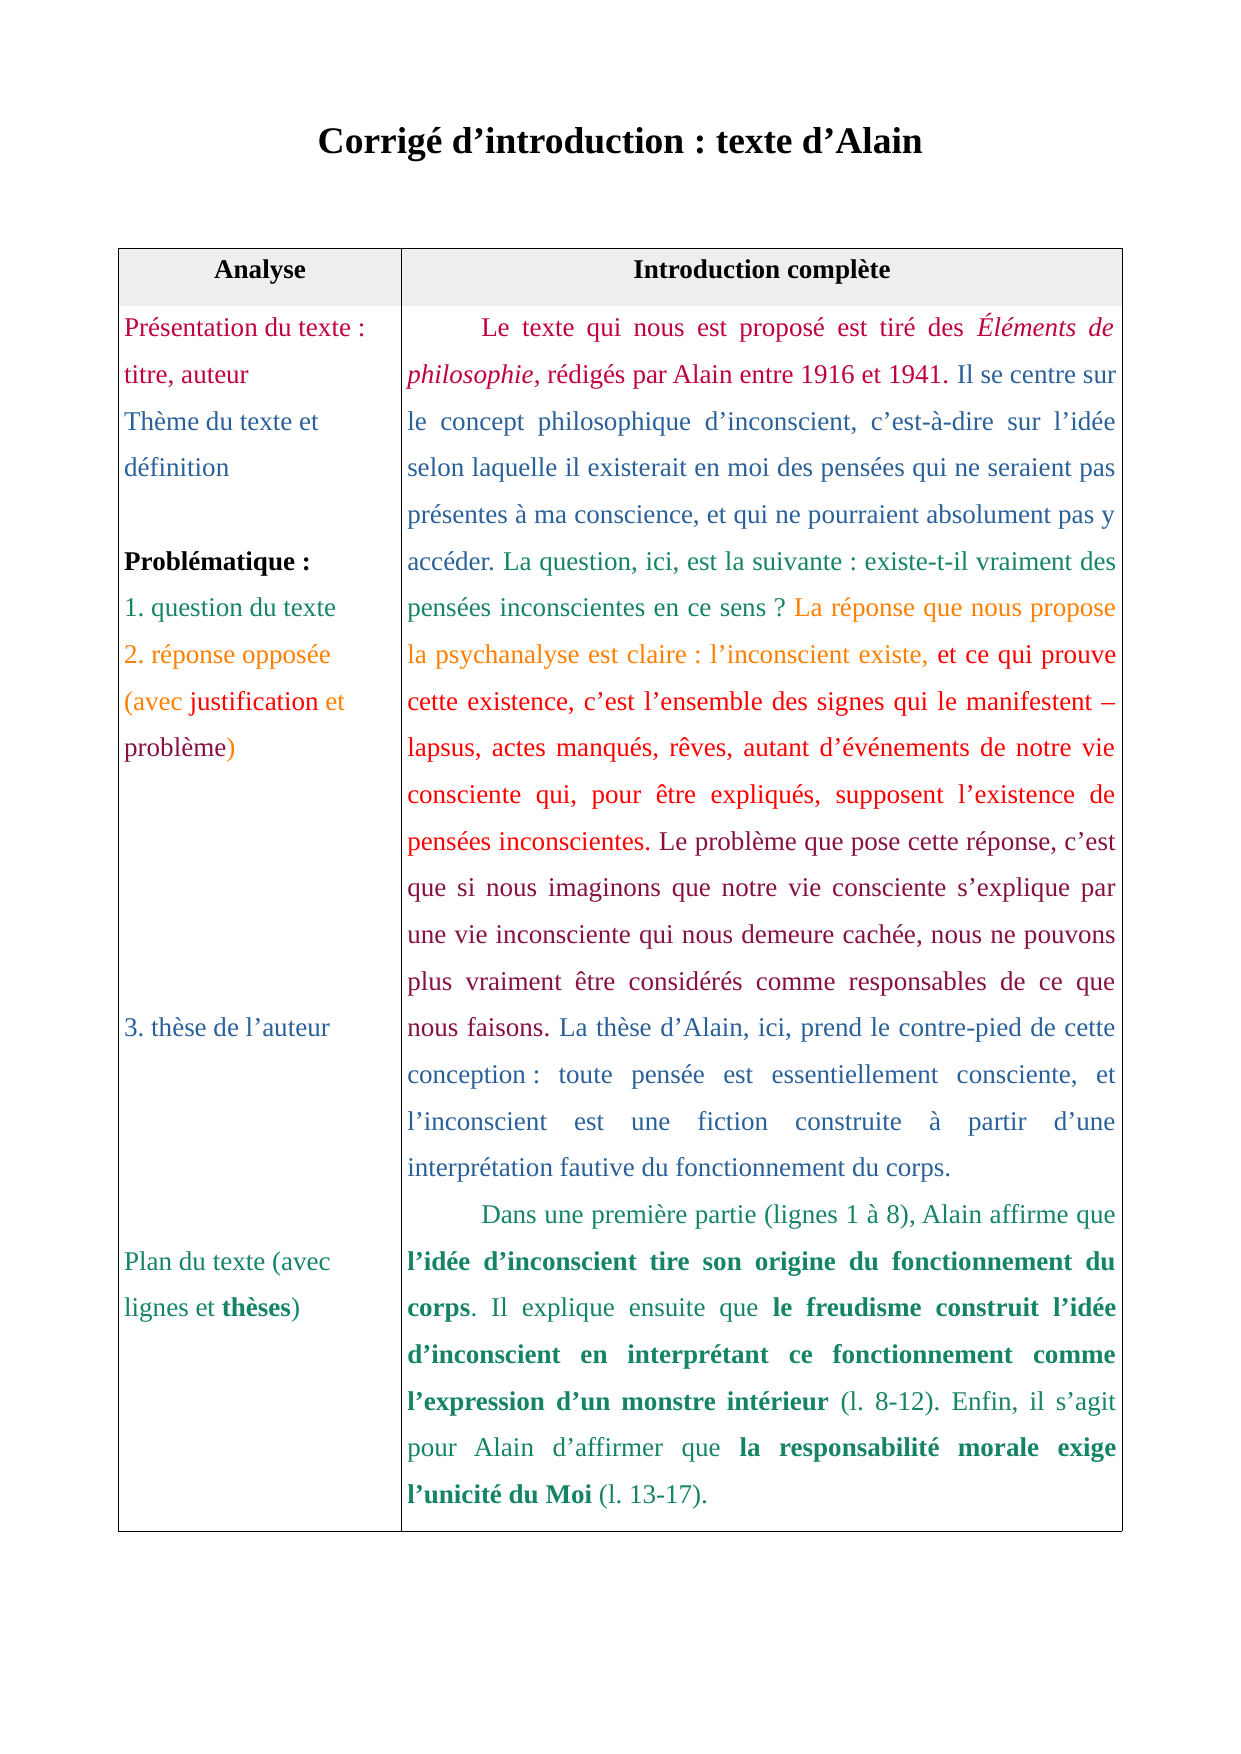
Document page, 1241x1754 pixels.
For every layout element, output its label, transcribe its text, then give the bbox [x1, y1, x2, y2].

table_header Introduction complète [402, 249, 1122, 306]
table_cell Présentation du texte : titre, auteur Thème du texte et définition Problématique : 1. question du texte 2. réponse opposée (avec justification et problème) 3. thèse de l’auteur Plan du texte (avec lignes et thèses) [119, 306, 401, 1531]
table_cell Le texte qui nous est proposé est tiré des Éléments de philosophie, rédigés par Alain entre 1916 et 1941. Il se centre sur le concept philosophique d’inconscient, c’est-à-dire sur l’idée selon laquelle il existerait en moi des pensées qui ne seraient pas présentes à ma conscience, et qui ne pourraient absolument pas y accéder. La question, ici, est la suivante : existe-t-il vraiment des pensées inconscientes en ce sens ? La réponse que nous propose la psychanalyse est claire : l’inconscient existe, et ce qui prouve cette existence, c’est l’ensemble des signes qui le manifestent – lapsus, actes manqués, rêves, autant d’événements de notre vie consciente qui, pour être expliqués, supposent l’existence de pensées inconscientes. Le problème que pose cette réponse, c’est que si nous imaginons que notre vie consciente s’explique par une vie inconsciente qui nous demeure cachée, nous ne pouvons plus vraiment être considérés comme responsables de ce que nous faisons. La thèse d’Alain, ici, prend le contre-pied de cette conception : toute pensée est essentiellement consciente, et l’inconscient est une fiction construite à partir d’une interprétation fautive du fonctionnement du corps. Dans une première partie (lignes 1 à 8), Alain affirme que l’idée d’inconscient tire son origine du fonctionnement du corps. Il explique ensuite que le freudisme construit l’idée d’inconscient en interprétant ce fonctionnement comme l’expression d’un monstre intérieur (l. 8-12). Enfin, il s’agit pour Alain d’affirmer que la responsabilité morale exige l’unicité du Moi (l. 13-17). [402, 306, 1122, 1531]
text Corrigé d’introduction : texte d’Alain [118, 118, 1122, 161]
table_header Analyse [119, 249, 401, 306]
